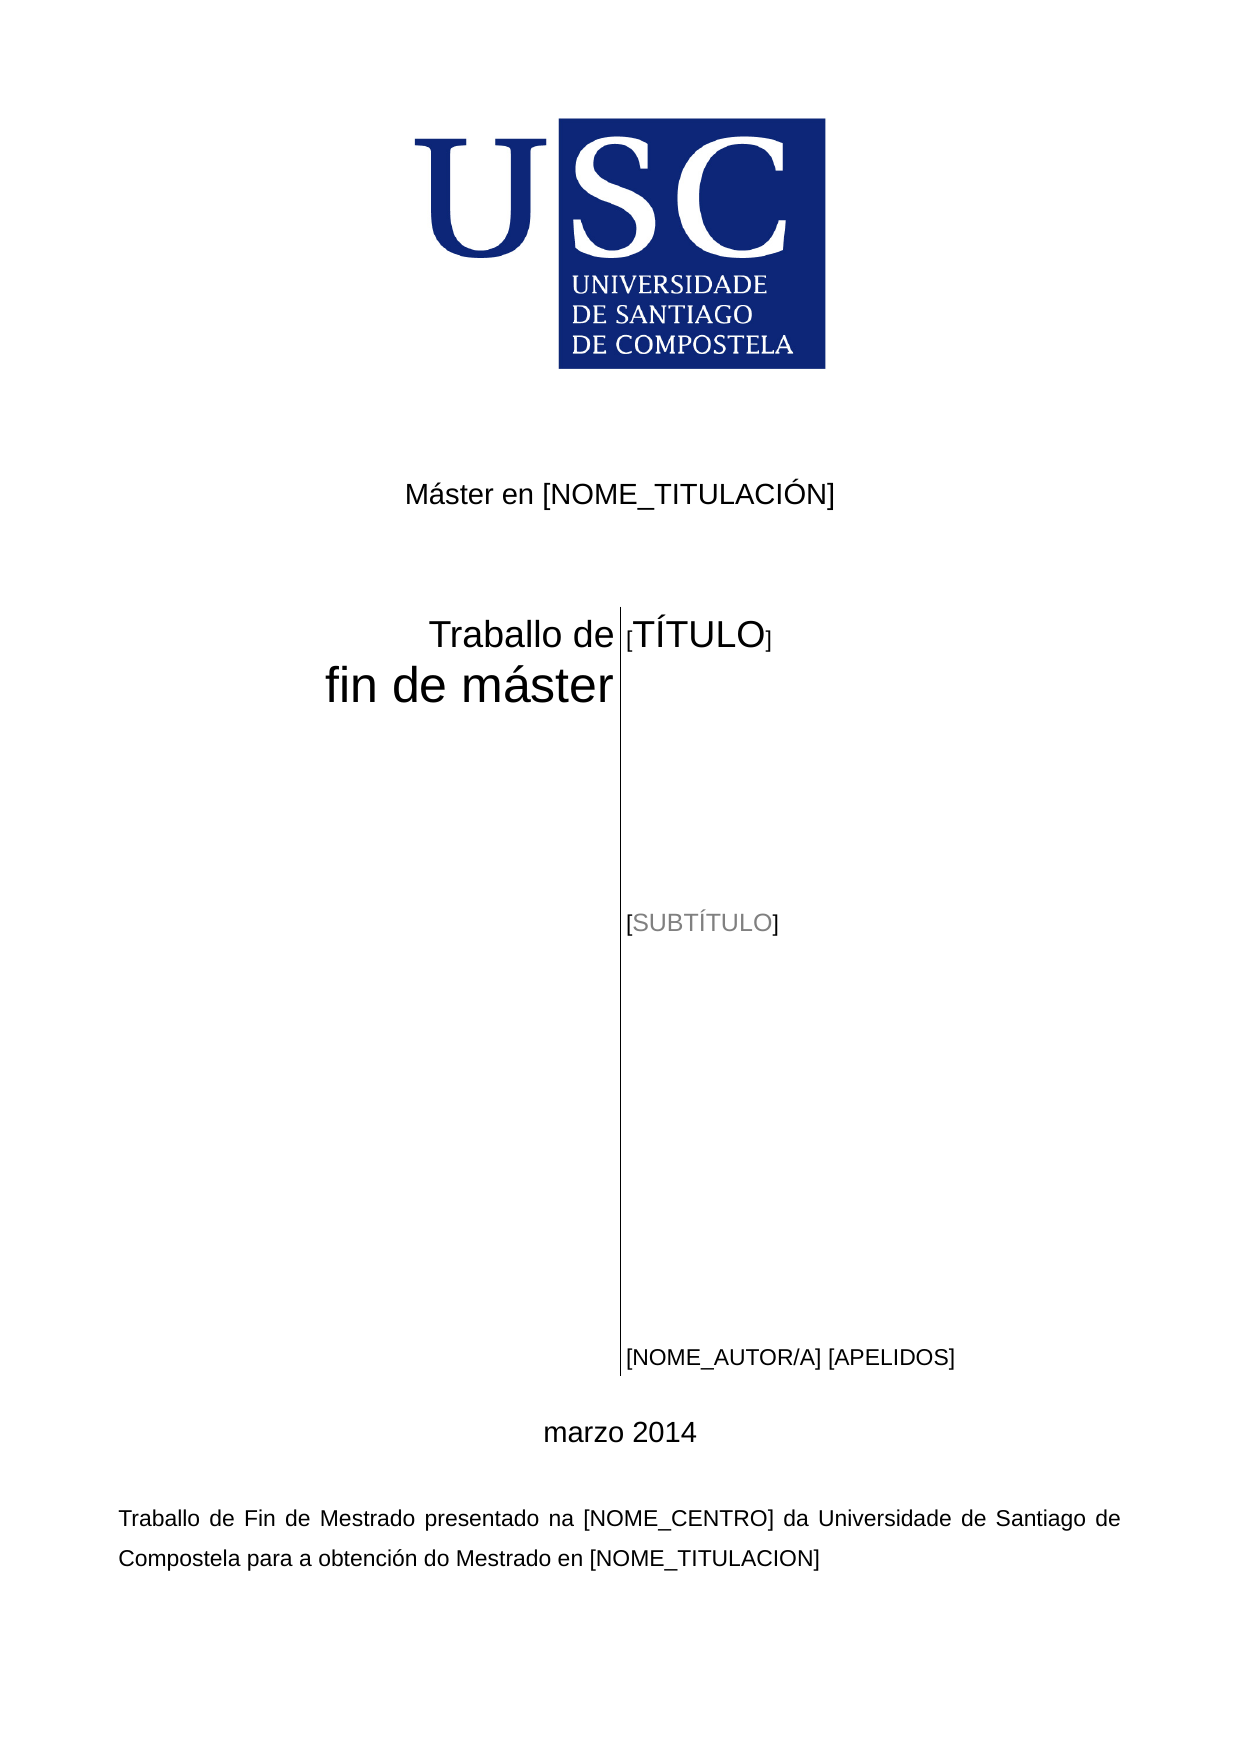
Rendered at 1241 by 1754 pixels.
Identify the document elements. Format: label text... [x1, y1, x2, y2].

table_cell [118, 992, 620, 1376]
table_header [TÍTULO] [621, 607, 1122, 902]
table_cell [118, 902, 620, 992]
table_cell [NOME_AUTOR/A] [APELIDOS] [621, 992, 1122, 1376]
text Traballo de Fin de Mestrado presentado na [NOME_CENTRO] da Universidade de Santiago de Compostela para a obtención do Mestrado en [NOME_TITULACION] [118, 1505, 1122, 1571]
text marzo 2014 [118, 1415, 1122, 1449]
table_cell [SUBTÍTULO] [621, 902, 1122, 992]
text Máster en [NOME_TITULACIÓN] [118, 477, 1122, 511]
picture [413, 118, 827, 370]
table_header Traballo de fin de máster [118, 607, 620, 902]
